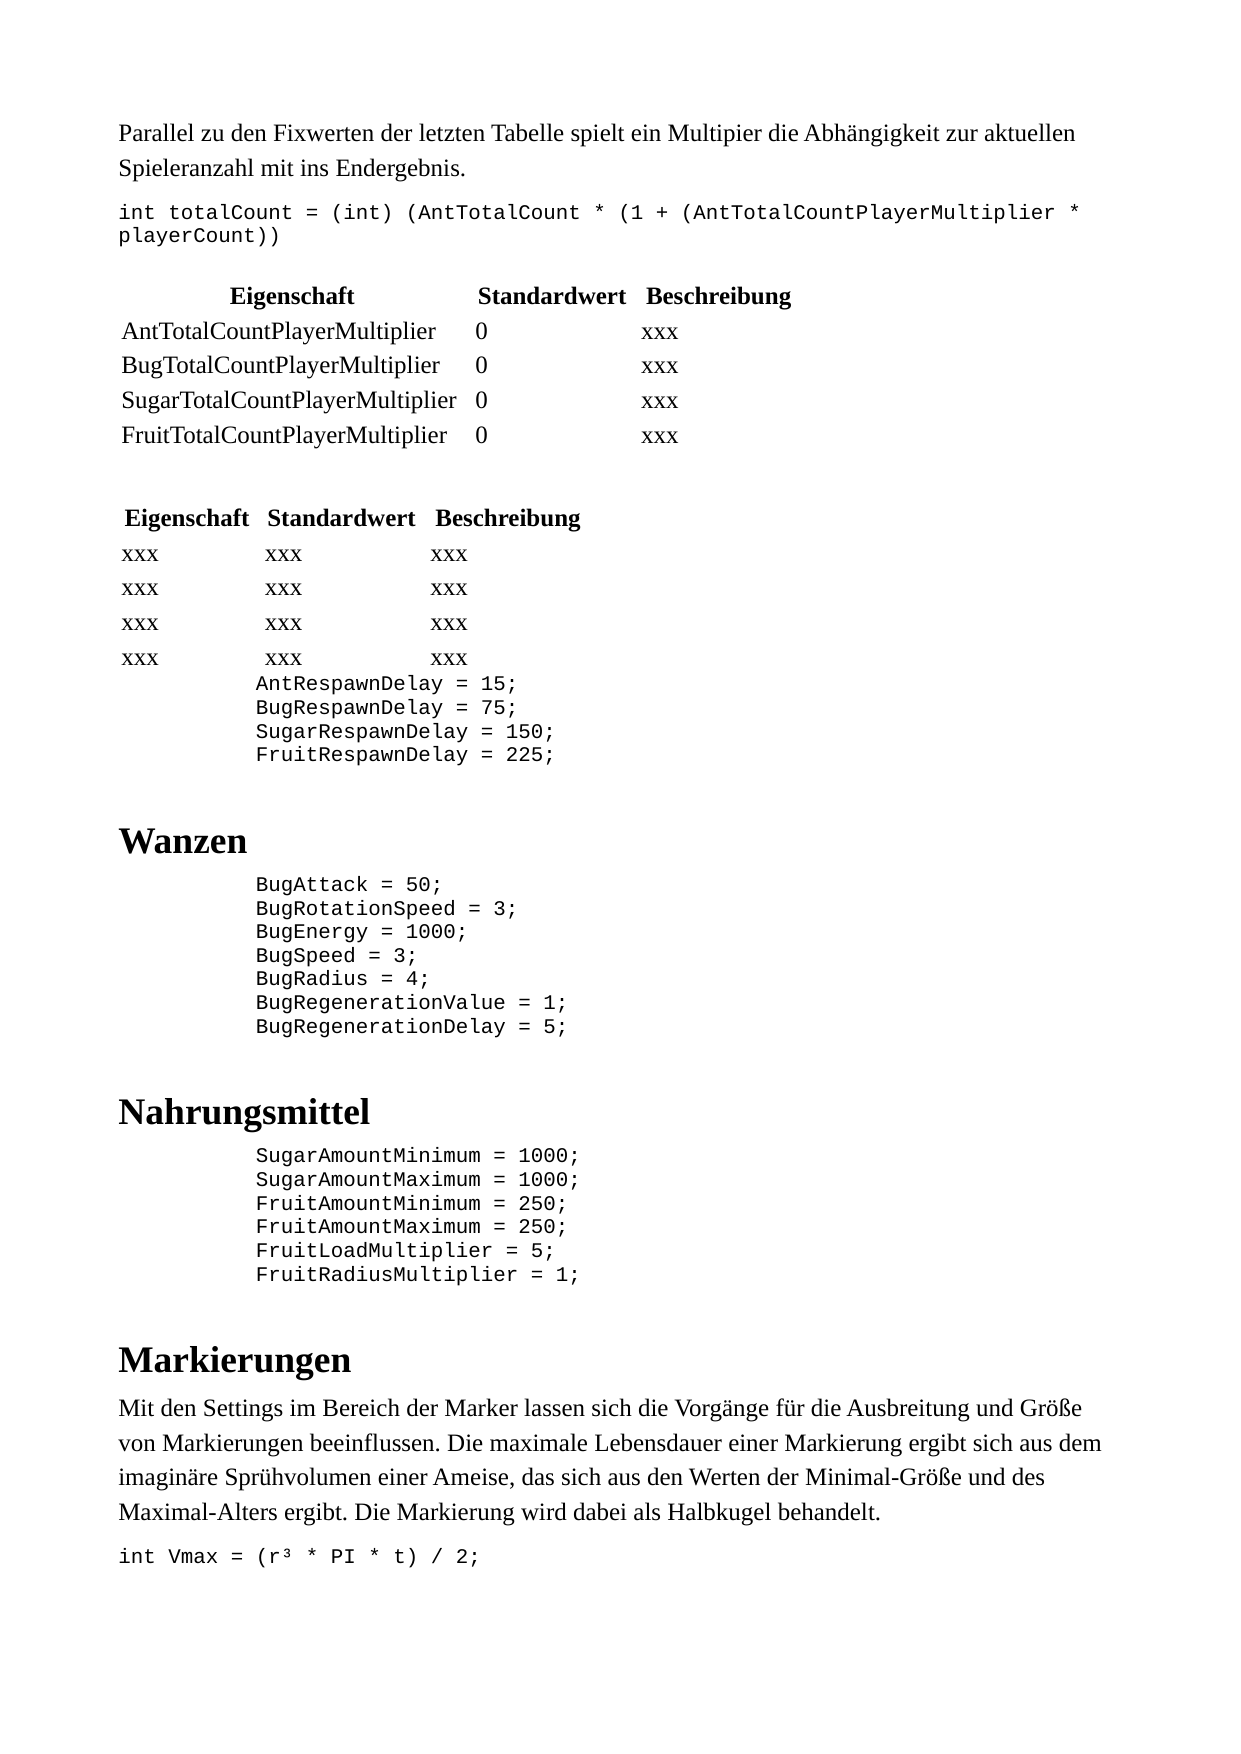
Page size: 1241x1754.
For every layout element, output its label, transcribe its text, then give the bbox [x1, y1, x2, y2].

text FruitLoadMultiplier = 5; [118, 1240, 1122, 1263]
text BugRegenerationValue = 1; [118, 992, 1122, 1016]
table_cell xxx [638, 382, 805, 417]
text BugRadius = 4; [118, 968, 1122, 992]
table_cell xxx [427, 570, 594, 604]
text BugRegenerationDelay = 5; [118, 1016, 1122, 1039]
table_cell FruitTotalCountPlayerMultiplier [118, 417, 472, 451]
table_cell xxx [118, 570, 262, 604]
table_cell xxx [118, 639, 262, 673]
table_cell SugarTotalCountPlayerMultiplier [118, 382, 472, 417]
text BugSpeed = 3; [118, 945, 1122, 968]
table_cell xxx [118, 604, 262, 639]
text FruitRespawnDelay = 225; [118, 744, 1122, 768]
table_cell xxx [118, 535, 262, 569]
text Mit den Settings im Bereich der Marker lassen sich die Vorgänge für die Ausbreitung und Größe von Markierungen beeinflussen. Die maximale Lebensdauer einer Markierung ergibt sich aus dem imaginäre Sprühvolumen einer Ameise, das sich aus den Werten der Minimal-Größe und des Maximal-Alters ergibt. Die Markierung wird dabei als Halbkugel behandelt. [118, 1393, 1122, 1525]
subtitle Markierungen [118, 1337, 1122, 1381]
text Parallel zu den Fixwerten der letzten Tabelle spielt ein Multipier die Abhängigkeit zur aktuellen Spieleranzahl mit ins Endergebnis. [118, 118, 1122, 181]
table_cell xxx [638, 417, 805, 451]
table_cell 0 [472, 348, 638, 382]
table_cell xxx [638, 348, 805, 382]
table_cell xxx [262, 570, 427, 604]
table_header Eigenschaft [118, 279, 472, 313]
text SugarRespawnDelay = 150; [118, 721, 1122, 744]
table_cell xxx [427, 535, 594, 569]
table_header Eigenschaft [118, 500, 262, 535]
table_cell xxx [427, 639, 594, 673]
text AntRespawnDelay = 15; [118, 673, 1122, 697]
table_cell 0 [472, 382, 638, 417]
text SugarAmountMinimum = 1000; [118, 1145, 1122, 1169]
text BugEnergy = 1000; [118, 921, 1122, 945]
table_cell xxx [427, 604, 594, 639]
table_header Standardwert [472, 279, 638, 313]
text FruitAmountMaximum = 250; [118, 1216, 1122, 1240]
text int Vmax = (r³ * PI * t) / 2; [118, 1546, 1122, 1569]
text FruitRadiusMultiplier = 1; [118, 1263, 1122, 1287]
text FruitAmountMinimum = 250; [118, 1193, 1122, 1216]
text int totalCount = (int) (AntTotalCount * (1 + (AntTotalCountPlayerMultiplier * playerCount)) [118, 202, 1122, 249]
table_header Standardwert [262, 500, 427, 535]
table_cell 0 [472, 417, 638, 451]
table_cell 0 [472, 313, 638, 348]
subtitle Nahrungsmittel [118, 1090, 1122, 1133]
subtitle Wanzen [118, 818, 1122, 861]
table_cell AntTotalCountPlayerMultiplier [118, 313, 472, 348]
text SugarAmountMaximum = 1000; [118, 1169, 1122, 1193]
table_cell xxx [262, 535, 427, 569]
table_header Beschreibung [427, 500, 594, 535]
table_cell xxx [262, 604, 427, 639]
table_cell BugTotalCountPlayerMultiplier [118, 348, 472, 382]
table_cell xxx [638, 313, 805, 348]
table_header Beschreibung [638, 279, 805, 313]
text BugRespawnDelay = 75; [118, 697, 1122, 721]
text BugRotationSpeed = 3; [118, 897, 1122, 921]
table_cell xxx [262, 639, 427, 673]
text BugAttack = 50; [118, 874, 1122, 897]
